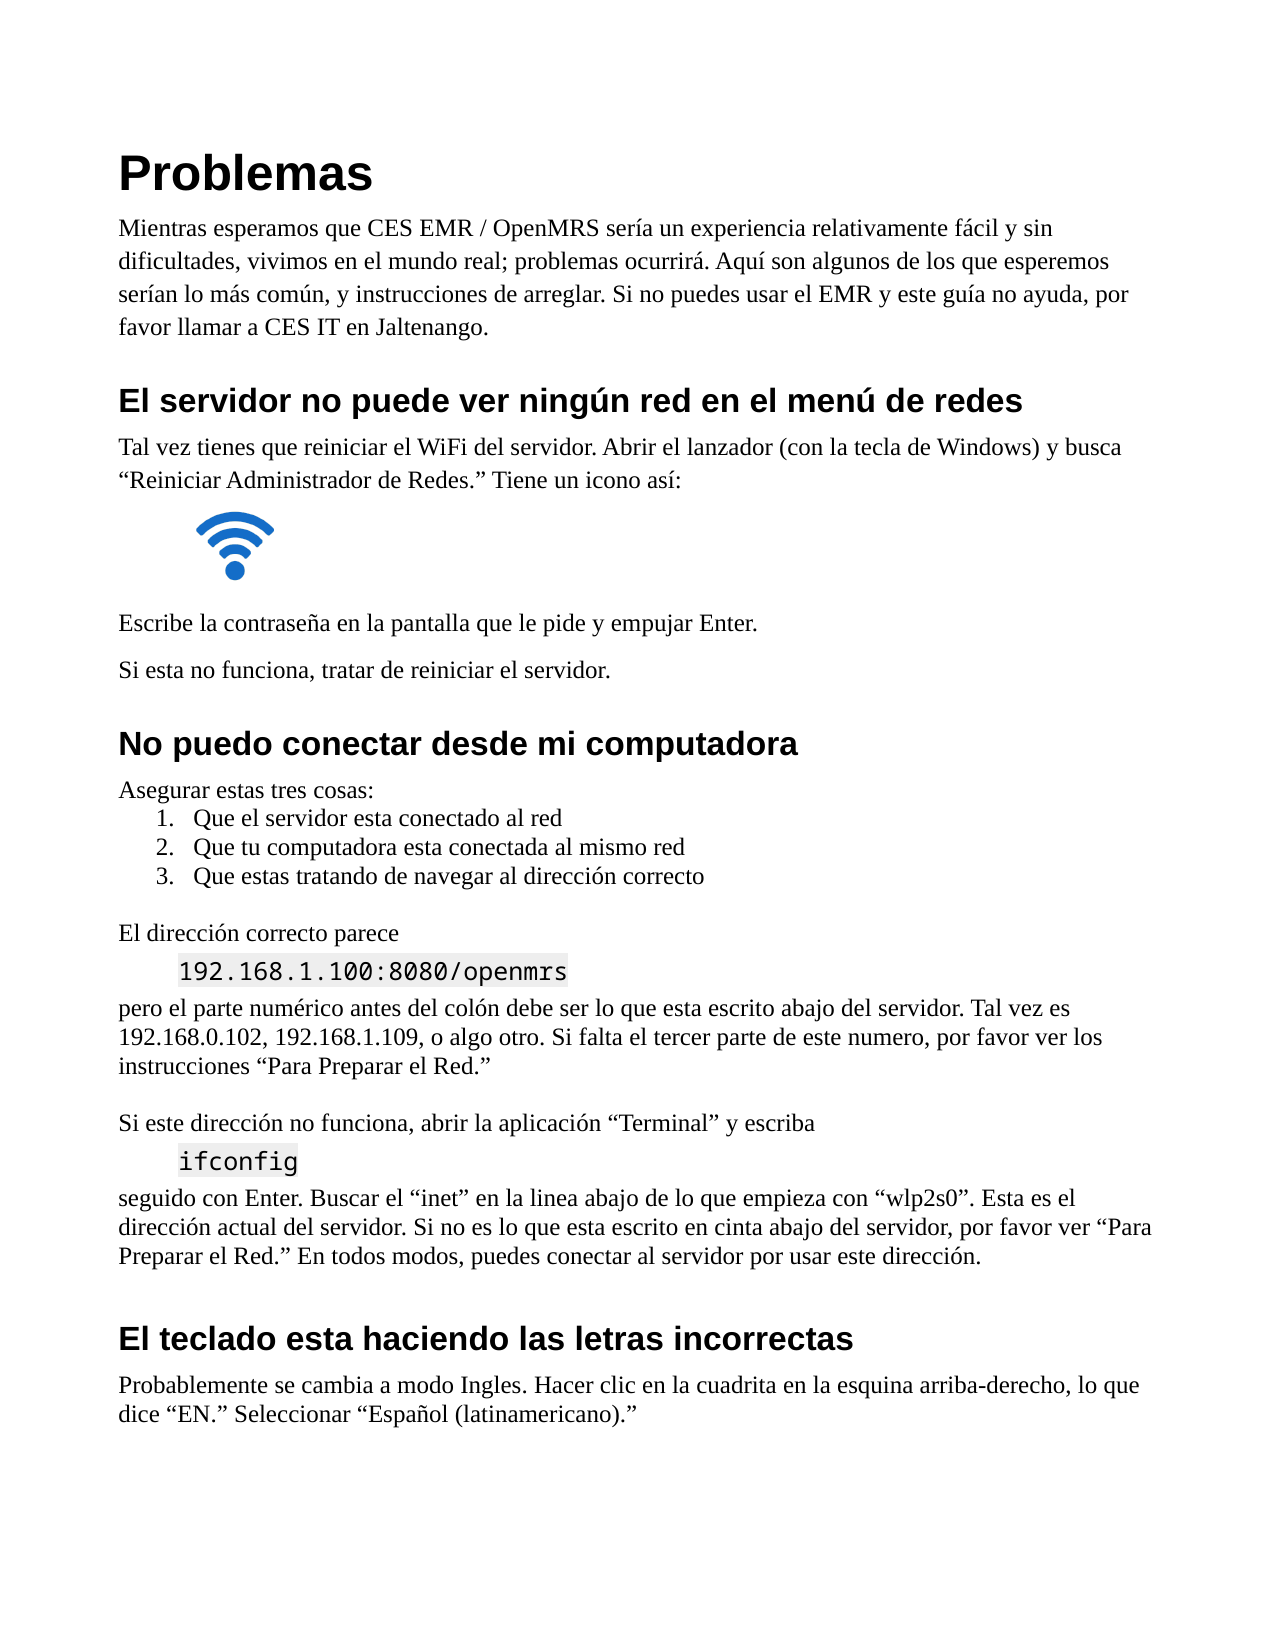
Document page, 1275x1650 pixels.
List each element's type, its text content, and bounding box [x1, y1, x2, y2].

text Probablemente se cambia a modo Ingles. Hacer clic en la cuadrita en la esquina arriba-derecho, lo que dice “EN.” Seleccionar “Español (latinamericano).” [118, 1370, 1157, 1428]
text ifconfig [298, 1143, 1157, 1177]
text Escribe la contraseña en la pantalla que le pide y empujar Enter. [118, 608, 1157, 636]
list Que estas tratando de navegar al dirección correcto [156, 861, 1157, 890]
text Asegurar estas tres cosas: [118, 775, 1157, 803]
subtitle Problemas [118, 143, 1157, 201]
text seguido con Enter. Buscar el “inet” en la linea abajo de lo que empieza con “wlp2s0”. Esta es el dirección actual del servidor. Si no es lo que esta escrito en cinta abajo del servidor, por favor ver “Para Preparar el Red.” En todos modos, puedes conectar al servidor por usar este dirección. [118, 1183, 1157, 1269]
subtitle El teclado esta haciendo las letras incorrectas [118, 1319, 1157, 1358]
text Mientras esperamos que CES EMR / OpenMRS sería un experiencia relativamente fácil y sin dificultades, vivimos en el mundo real; problemas ocurrirá. Aquí son algunos de los que esperemos serían lo más común, y instrucciones de arreglar. Si no puedes usar el EMR y este guía no ayuda, por favor llamar a CES IT en Jaltenango. [118, 213, 1157, 341]
text Si este dirección no funciona, abrir la aplicación “Terminal” y escriba [118, 1108, 1157, 1137]
list Que tu computadora esta conectada al mismo red [156, 832, 1157, 861]
list Que el servidor esta conectado al red [156, 803, 1157, 832]
text Si esta no funciona, tratar de reiniciar el servidor. [118, 655, 1157, 684]
text 192.168.1.100:8080/openmrs [568, 953, 1157, 987]
text pero el parte numérico antes del colón debe ser lo que esta escrito abajo del servidor. Tal vez es 192.168.0.102, 192.168.1.109, o algo otro. Si falta el tercer parte de este numero, por favor ver los instrucciones “Para Preparar el Red.” [118, 993, 1157, 1080]
text Tal vez tienes que reiniciar el WiFi del servidor. Abrir el lanzador (con la tecla de Windows) y busca “Reiniciar Administrador de Redes.” Tiene un icono así: [118, 432, 1157, 493]
subtitle No puedo conectar desde mi computadora [118, 724, 1157, 762]
text El dirección correcto parece [118, 918, 1157, 947]
subtitle El servidor no puede ver ningún red en el menú de redes [118, 381, 1157, 419]
picture [195, 506, 275, 585]
